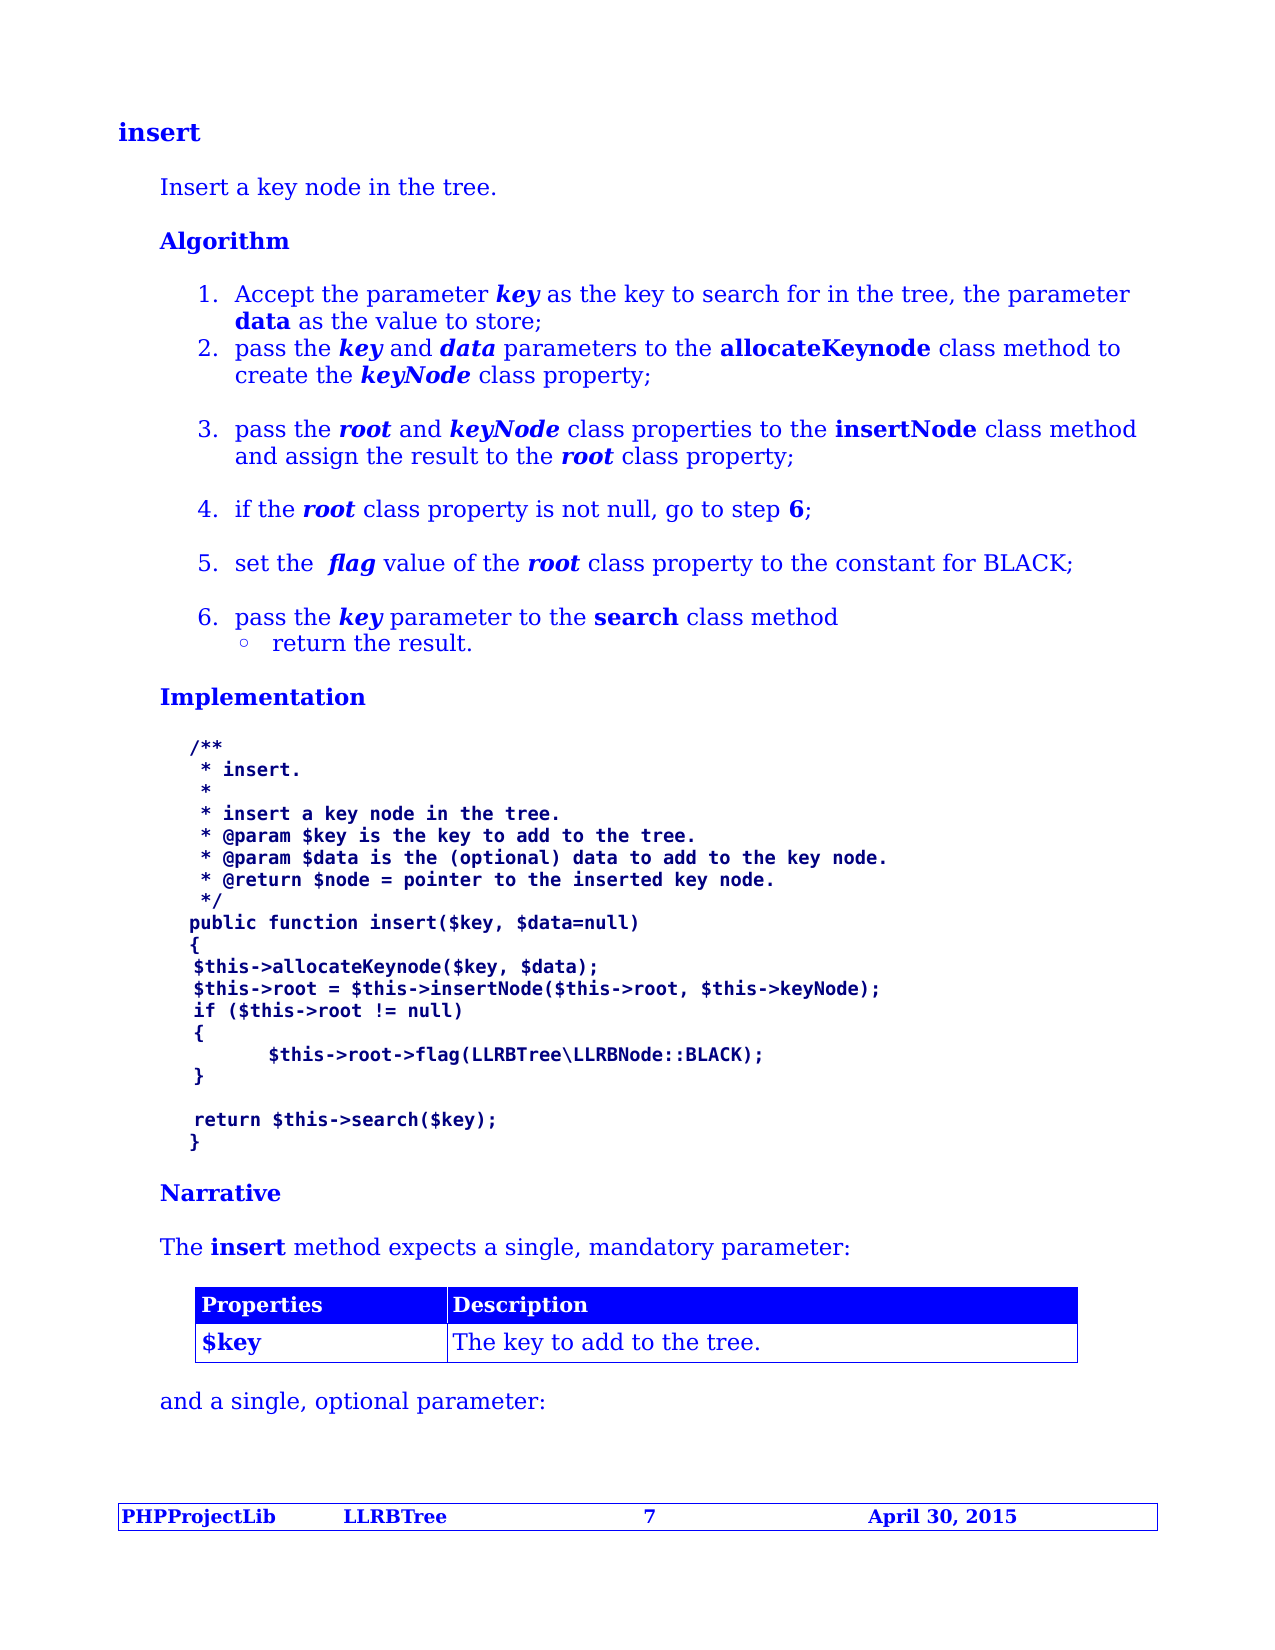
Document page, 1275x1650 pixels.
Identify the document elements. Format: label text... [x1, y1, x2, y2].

list */ [189, 891, 1157, 912]
table_cell $key [196, 1324, 447, 1362]
text Algorithm [159, 227, 1157, 254]
list return $this->search($key); [189, 1109, 1157, 1131]
list public function insert($key, $data=null) [189, 912, 1157, 934]
list if ($this->root != null) [189, 1000, 1157, 1022]
list set the flag value of the root class property to the constant for BLACK; [197, 550, 1157, 577]
text Narrative [159, 1180, 1157, 1207]
list $this->root = $this->insertNode($this->root, $this->keyNode); [189, 978, 1157, 1000]
list { [189, 934, 1157, 956]
list * @return $node = pointer to the inserted key node. [189, 869, 1157, 891]
list pass the key and data parameters to the allocateKeynode class method to create the keyNode class property; [197, 335, 1157, 389]
title insert [118, 118, 1157, 147]
list * @param $key is the key to add to the tree. [189, 825, 1157, 847]
list * [189, 781, 1157, 803]
list /** [189, 737, 1157, 759]
list $this->root->flag(LLRBTree\LLRBNode::BLACK); [189, 1044, 1157, 1066]
list } [189, 1066, 1157, 1087]
table_header Description [448, 1288, 1077, 1323]
list } [189, 1131, 1157, 1153]
list pass the root and keyNode class properties to the insertNode class method and assign the result to the root class property; [197, 416, 1157, 469]
list $this->allocateKeynode($key, $data); [189, 956, 1157, 978]
text Insert a key node in the tree. [159, 174, 1157, 201]
list Accept the parameter key as the key to search for in the tree, the parameter data as the value to store; [197, 281, 1157, 335]
table_header Properties [196, 1288, 447, 1323]
list pass the key parameter to the search class method [197, 603, 1157, 631]
list if the root class property is not null, go to step 6; [197, 496, 1157, 523]
text Implementation [159, 684, 1157, 711]
list return the result. [234, 631, 1157, 657]
list { [189, 1022, 1157, 1044]
text The insert method expects a single, mandatory parameter: [159, 1233, 1157, 1260]
list * insert a key node in the tree. [189, 803, 1157, 825]
list * insert. [189, 759, 1157, 781]
text and a single, optional parameter: [159, 1388, 1157, 1415]
table_cell The key to add to the tree. [448, 1324, 1077, 1362]
list * @param $data is the (optional) data to add to the key node. [189, 847, 1157, 869]
